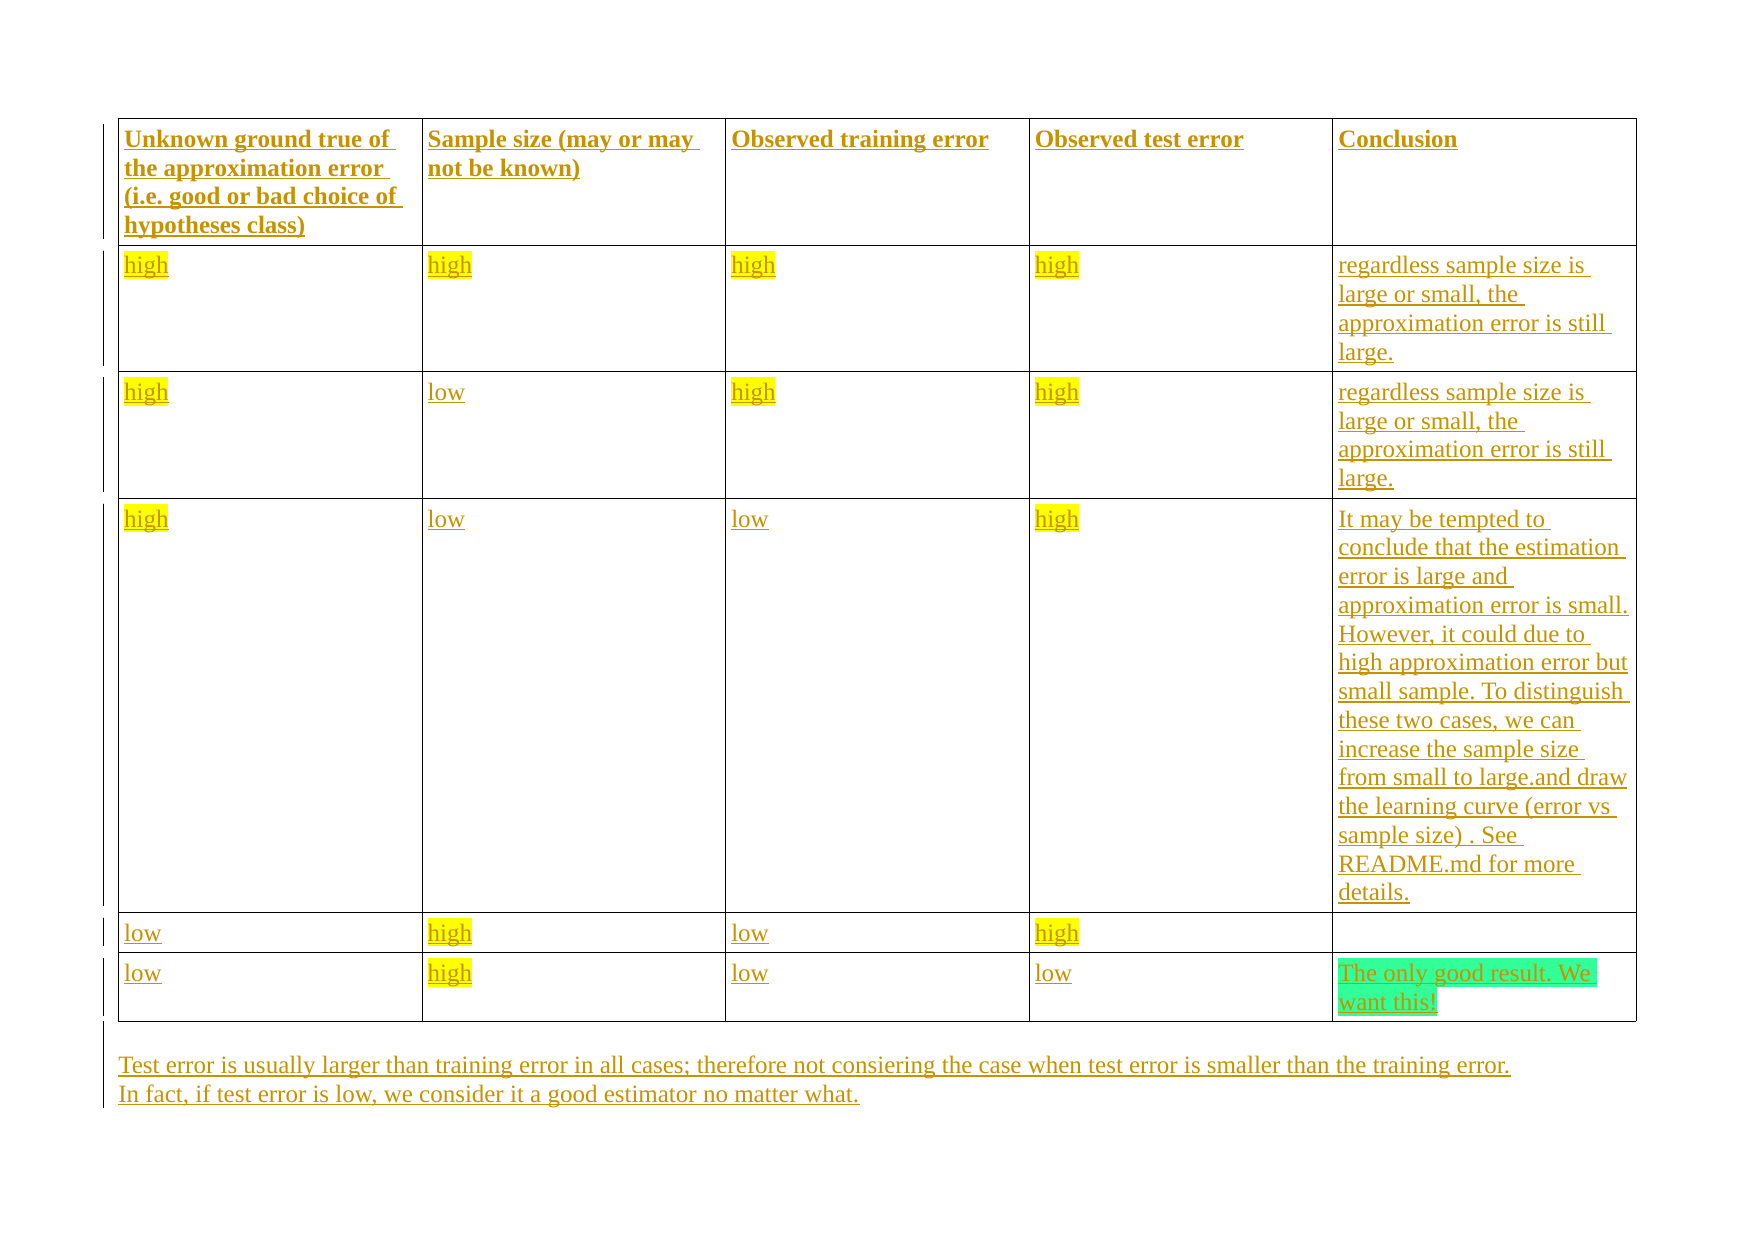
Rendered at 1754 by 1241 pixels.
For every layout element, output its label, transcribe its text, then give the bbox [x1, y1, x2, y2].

table_header Conclusion [1333, 119, 1636, 245]
table_cell high [423, 913, 725, 952]
table_cell high [423, 246, 725, 371]
table_header Sample size (may or may not be known) [423, 119, 725, 245]
table_cell high [119, 246, 422, 371]
table_header Unknown ground true of the approximation error (i.e. good or bad choice of hypotheses class) [119, 119, 422, 245]
table_cell [1333, 913, 1636, 952]
table_cell high [726, 246, 1029, 371]
table_cell high [119, 372, 422, 498]
table_cell high [726, 372, 1029, 498]
table_cell high [423, 953, 725, 1021]
table_cell It may be tempted to conclude that the estimation error is large and approximation error is small. However, it could due to high approximation error but small sample. To distinguish these two cases, we can increase the sample size from small to large.and draw the learning curve (error vs sample size) . See README.md for more details. [1333, 499, 1636, 912]
table_header Observed training error [726, 119, 1029, 245]
table_cell low [423, 372, 725, 498]
table_cell low [726, 499, 1029, 912]
table_cell regardless sample size is large or small, the approximation error is still large. [1333, 372, 1636, 498]
text Test error is usually larger than training error in all cases; therefore not consiering the case when test error is smaller than the training error. [118, 1050, 1636, 1079]
table_cell high [1030, 246, 1332, 371]
table_cell regardless sample size is large or small, the approximation error is still large. [1333, 246, 1636, 371]
table_cell high [1030, 499, 1332, 912]
table_header Observed test error [1030, 119, 1332, 245]
table_cell high [1030, 372, 1332, 498]
table_cell low [423, 499, 725, 912]
table_cell low [1030, 953, 1332, 1021]
table_cell low [726, 953, 1029, 1021]
table_cell high [119, 499, 422, 912]
table_cell low [119, 913, 422, 952]
table_cell low [119, 953, 422, 1021]
table_cell The only good result. We want this! [1333, 953, 1636, 1021]
text In fact, if test error is low, we consider it a good estimator no matter what. [118, 1079, 1636, 1108]
table_cell low [726, 913, 1029, 952]
table_cell high [1030, 913, 1332, 952]
